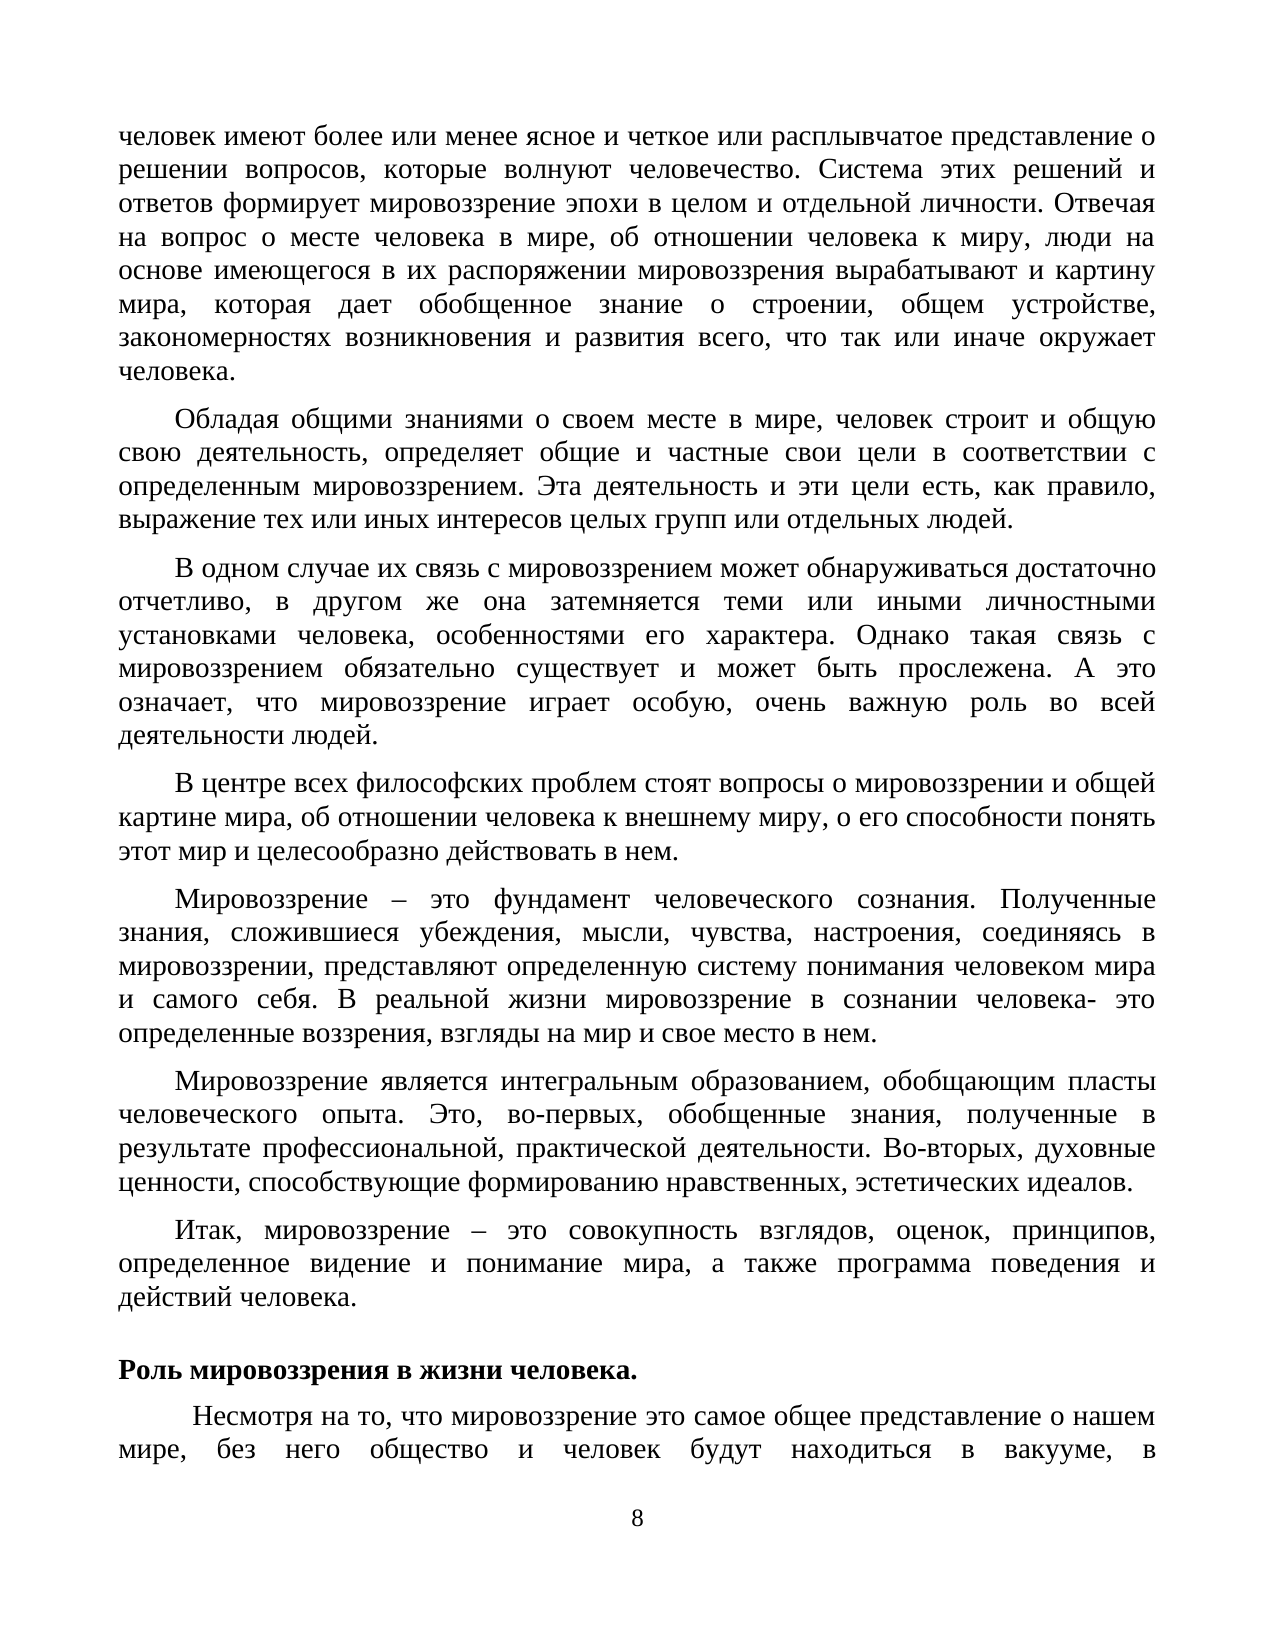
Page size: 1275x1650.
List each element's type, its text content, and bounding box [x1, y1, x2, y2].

text Мировоззрение – это фундамент человеческого сознания. Полученные знания, сложившиеся убеждения, мысли, чувства, настроения, соединяясь в мировоззрении, представляют определенную систему понимания человеком мира и самого себя. В реальной жизни мировоззрение в сознании человека- это определенные воззрения, взгляды на мир и свое место в нем. [118, 881, 1157, 1048]
text Мировоззрение является интегральным образованием, обобщающим пласты человеческого опыта. Это, во-первых, обобщенные знания, полученные в результате профессиональной, практической деятельности. Во-вторых, духовные ценности, способствующие формированию нравственных, эстетических идеалов. [118, 1063, 1157, 1197]
text В центре всех философских проблем стоят вопросы о мировоззрении и общей картине мира, об отношении человека к внешнему миру, о его способности понять этот мир и целесообразно действовать в нем. [118, 766, 1157, 866]
text Обладая общими знаниями о своем месте в мире, человек строит и общую свою деятельность, определяет общие и частные свои цели в соответствии с определенным мировоззрением. Эта деятельность и эти цели есть, как правило, выражение тех или иных интересов целых групп или отдельных людей. [118, 401, 1157, 535]
text человек имеют более или менее ясное и четкое или расплывчатое представление о решении вопросов, которые волнуют человечество. Система этих решений и ответов формирует мировоззрение эпохи в целом и отдельной личности. Отвечая на вопрос о месте человека в мире, об отношении человека к миру, люди на основе имеющегося в их распоряжении мировоззрения вырабатывают и картину мира, которая дает обобщенное знание о строении, общем устройстве, закономерностях возникновения и развития всего, что так или иначе окружает человека. [118, 118, 1157, 386]
subtitle Роль мировоззрения в жизни человека. [118, 1352, 1157, 1386]
text В одном случае их связь с мировоззрением может обнаруживаться достаточно отчетливо, в другом же она затемняется теми или иными личностными установками человека, особенностями его характера. Однако такая связь с мировоззрением обязательно существует и может быть прослежена. А это означает, что мировоззрение играет особую, очень важную роль во всей деятельности людей. [118, 550, 1157, 751]
text Итак, мировоззрение – это совокупность взглядов, оценок, принципов, определенное видение и понимание мира, а также программа поведения и действий человека. [118, 1212, 1157, 1312]
text Несмотря на то, что мировоззрение это самое общее представление о нашем мире, без него общество и человек будут находиться в вакууме, в [118, 1398, 1157, 1465]
